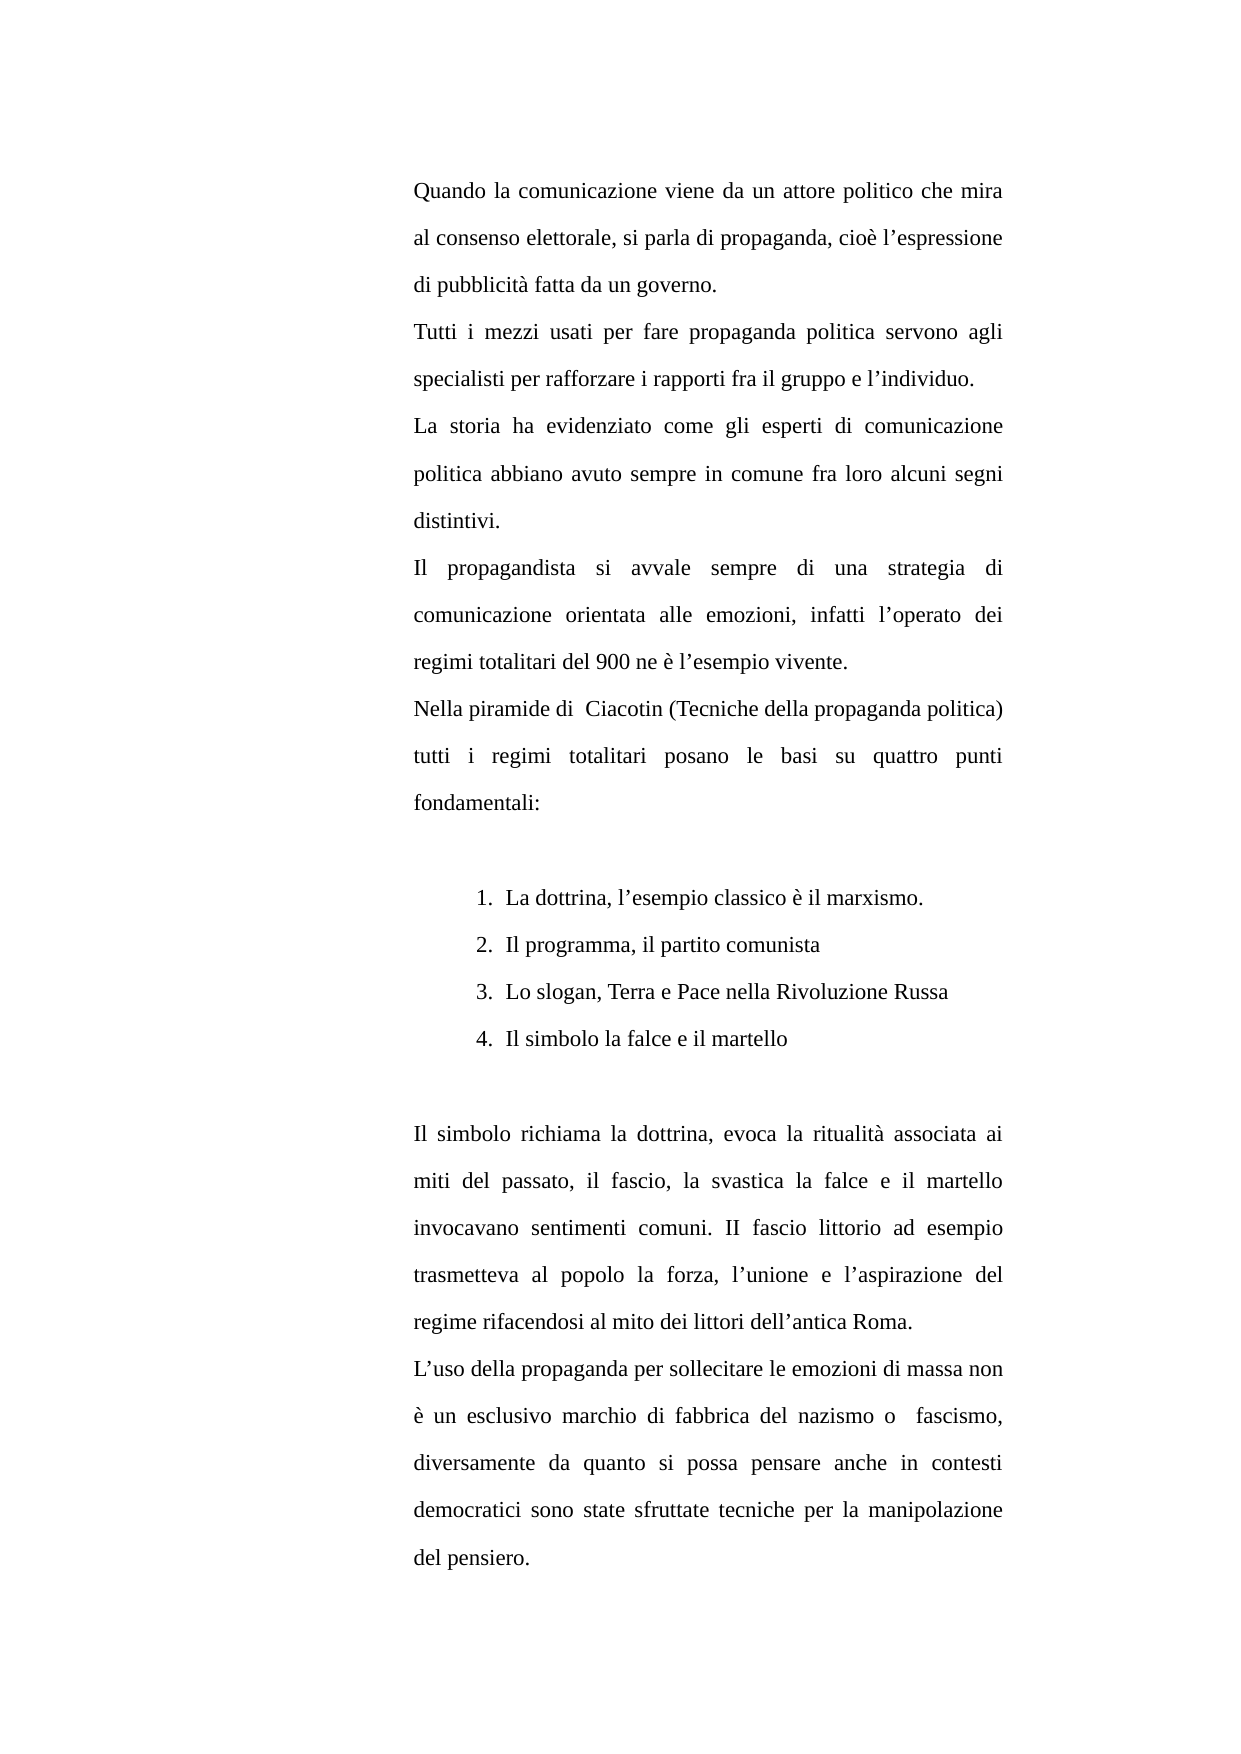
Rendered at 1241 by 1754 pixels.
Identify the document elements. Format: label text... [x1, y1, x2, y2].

text Il simbolo richiama la dottrina, evoca la ritualità associata ai miti del passato, il fascio, la svastica la falce e il martello invocavano sentimenti comuni. II fascio littorio ad esempio trasmetteva al popolo la forza, l’unione e l’aspirazione del regime rifacendosi al mito dei littori dell’antica Roma. [413, 1120, 1004, 1334]
list La dottrina, l’esempio classico è il marxismo. [476, 884, 1004, 910]
list Il simbolo la falce e il martello [476, 1025, 1004, 1052]
text Tutti i mezzi usati per fare propaganda politica servono agli specialisti per rafforzare i rapporti fra il gruppo e l’individuo. [413, 318, 1004, 392]
text Quando la comunicazione viene da un attore politico che mira al consenso elettorale, si parla di propaganda, cioè l’espressione di pubblicità fatta da un governo. [413, 177, 1004, 298]
text Nella piramide di Ciacotin (Tecniche della propaganda politica) tutti i regimi totalitari posano le basi su quattro punti fondamentali: [413, 695, 1004, 816]
text L’uso della propaganda per sollecitare le emozioni di massa non è un esclusivo marchio di fabbrica del nazismo o fascismo, diversamente da quanto si possa pensare anche in contesti democratici sono state sfruttate tecniche per la manipolazione del pensiero. [413, 1355, 1004, 1570]
list Il programma, il partito comunista [476, 931, 1004, 957]
list Lo slogan, Terra e Pace nella Rivoluzione Russa [476, 978, 1004, 1004]
text La storia ha evidenziato come gli esperti di comunicazione politica abbiano avuto sempre in comune fra loro alcuni segni distintivi. [413, 413, 1004, 533]
text Il propagandista si avvale sempre di una strategia di comunicazione orientata alle emozioni, infatti l’operato dei regimi totalitari del 900 ne è l’esempio vivente. [413, 554, 1004, 674]
